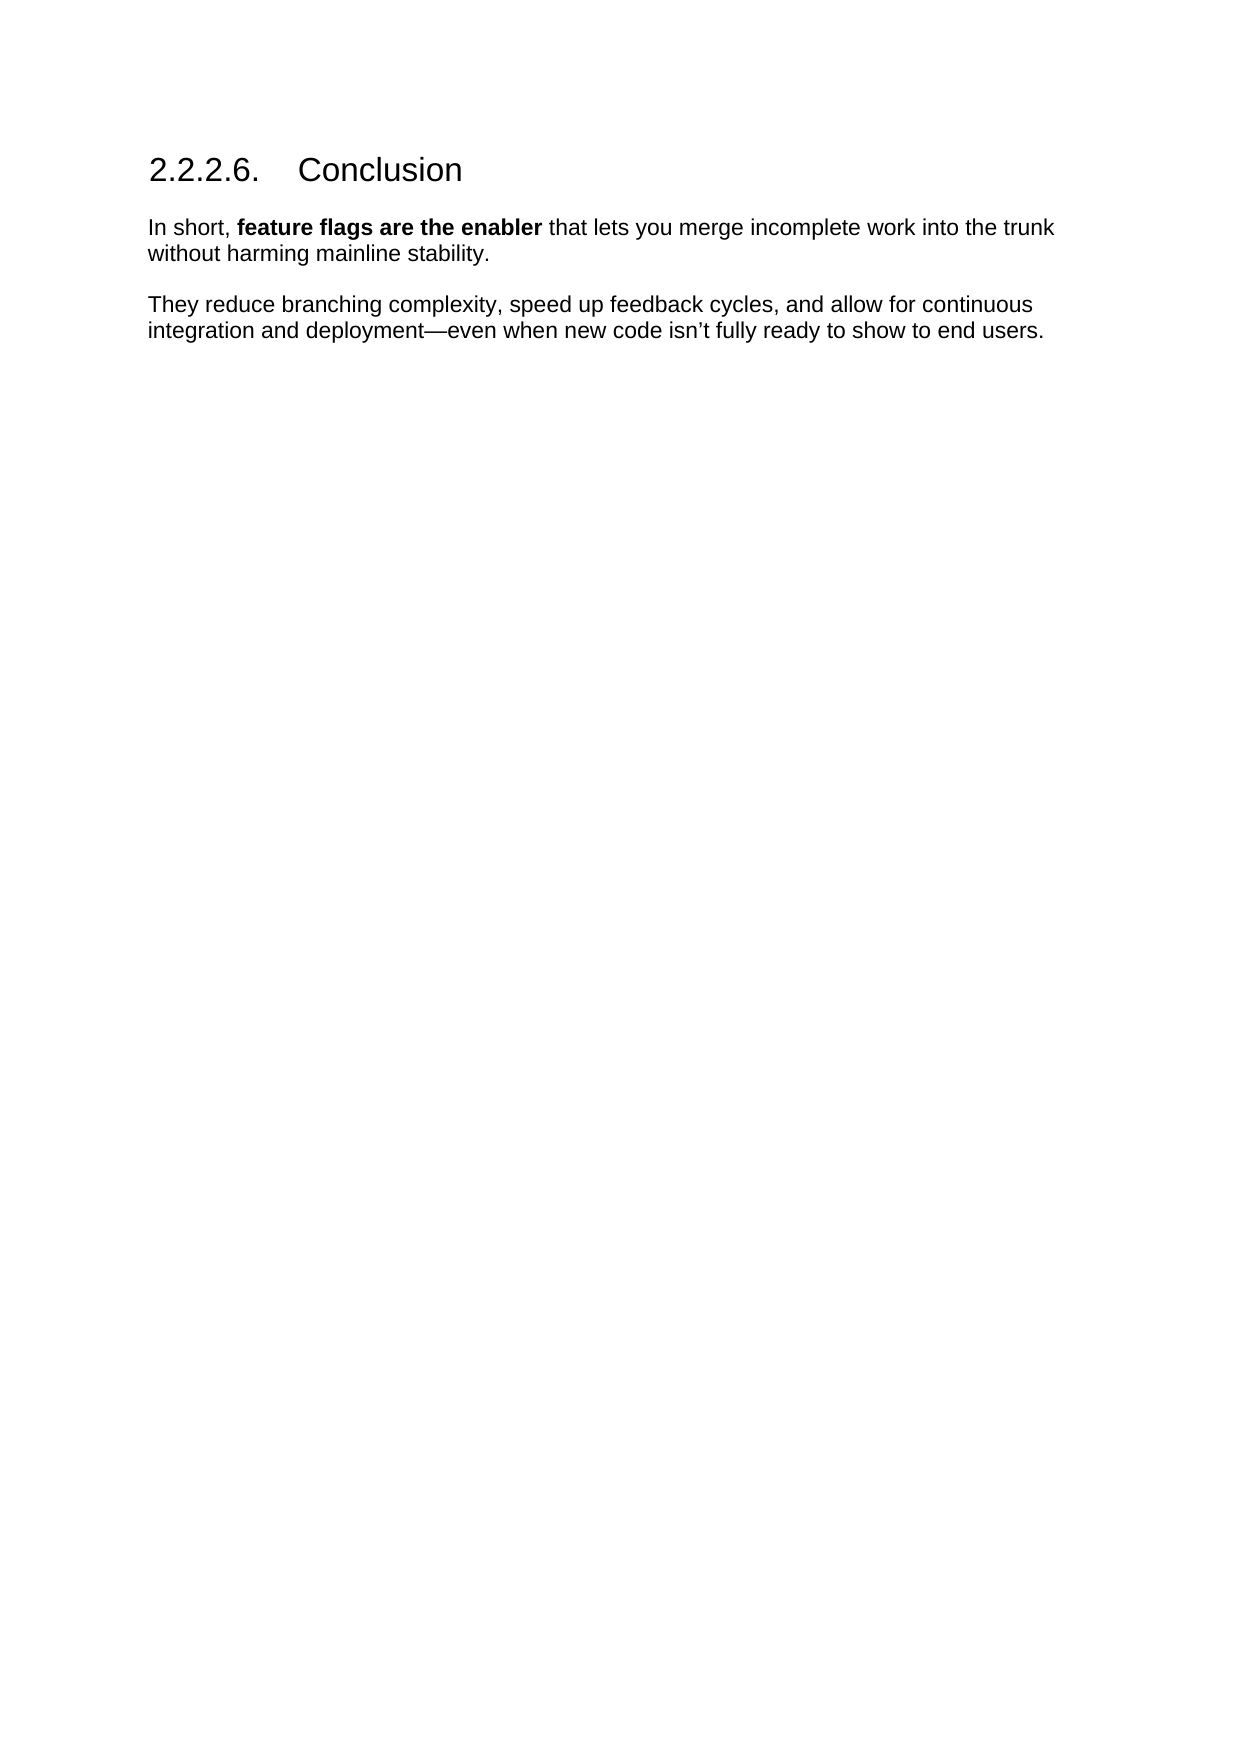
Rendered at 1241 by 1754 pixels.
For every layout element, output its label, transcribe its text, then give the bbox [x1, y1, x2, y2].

text They reduce branching complexity, speed up feedback cycles, and allow for continuous integration and deployment—even when new code isn’t fully ready to show to end users. [148, 291, 1090, 344]
text In short, feature flags are the enabler that lets you merge incomplete work into the trunk without harming mainline stability. [148, 213, 1090, 266]
subtitle Conclusion [260, 150, 1090, 188]
